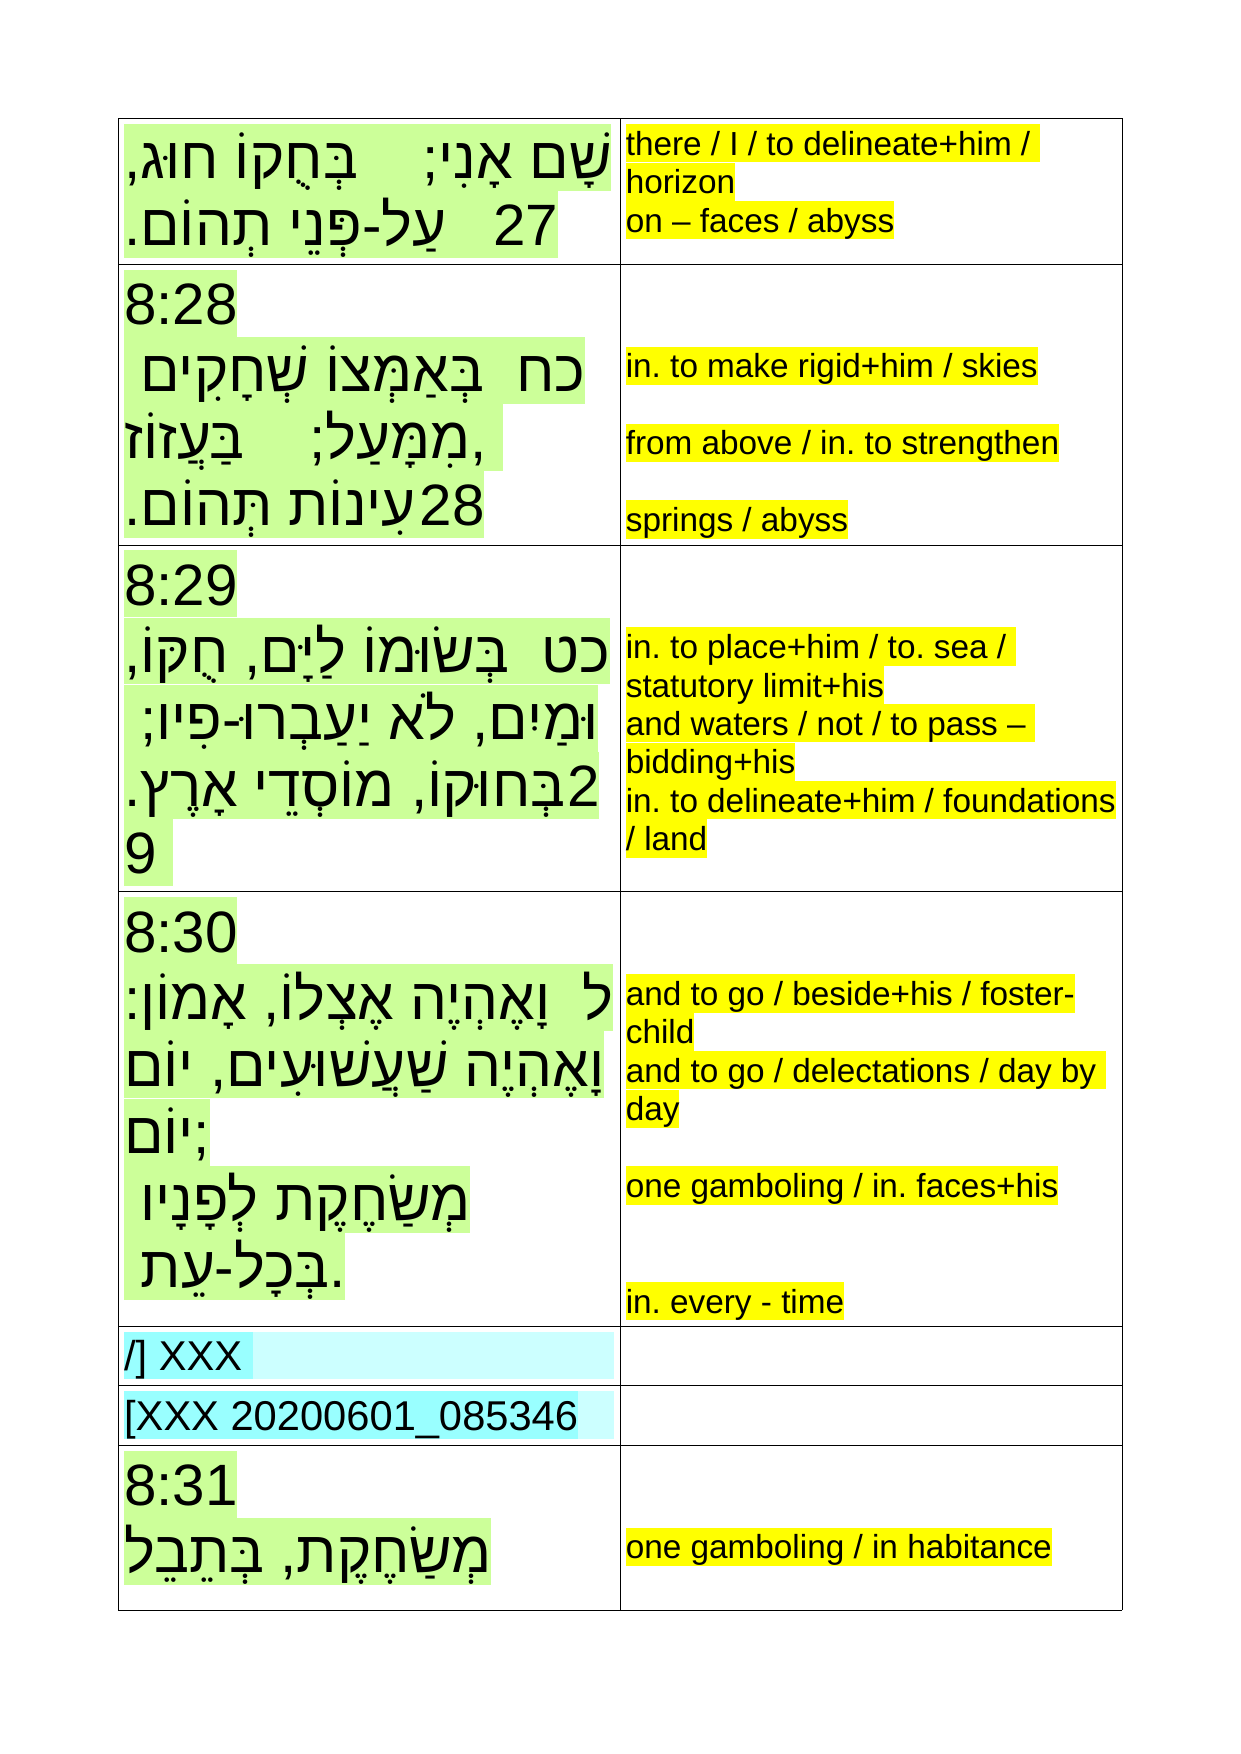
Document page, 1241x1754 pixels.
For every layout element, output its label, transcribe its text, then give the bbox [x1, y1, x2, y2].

table_cell 8:30 ל וָאֶהְיֶה אֶצְלוֹ, אָמוֹן: וָאֶהְיֶה שַׁעֲשׁוּעִים, יוֹם יוֹם; מְשַׂחֶקֶת לְפָנָיו בְּכָל-עֵת. [119, 892, 620, 1326]
table_cell and to go / beside+his / foster-child and to go / delectations / day by day one gamboling / in. faces+his in. every - time [621, 892, 1122, 1326]
table_cell [621, 1386, 1122, 1445]
table_cell in. to place+him / to. sea / statutory limit+his and waters / not / to pass – bidding+his in. to delineate+him / foundations / land [621, 546, 1122, 891]
table_cell in. to make rigid+him / skies from above / in. to strengthen springs / abyss [621, 265, 1122, 544]
table_cell there / I / to delineate+him / horizon on – faces / abyss [621, 119, 1122, 264]
table_cell [621, 1327, 1122, 1385]
table_cell /] XXX [119, 1327, 620, 1385]
table_cell 8:29 כט בְּשׂוּמוֹ לַיָּם, חֻקּוֹ, וּמַיִם, לֹא יַעַבְרוּ-פִיו; בְּחוּקוֹ, מוֹסְדֵי אָרֶץ. 29 [119, 546, 620, 891]
table_cell one gamboling / in habitance [621, 1446, 1122, 1610]
table_cell 8:28 כח בְּאַמְּצוֹ שְׁחָקִים מִמָּעַל; בַּעֲזוֹז, עִינוֹת תְּהוֹם. 28 [119, 265, 620, 544]
table_cell 8:31 מְשַׂחֶקֶת, בְּתֵבֵל אַרְצוֹ; וְשַׁעֲשֻׁעַי, אֶת-בְּנֵי אָדָם. [119, 1446, 620, 1610]
table_cell [XXX 20200601_085346 [119, 1386, 620, 1445]
table_cell 8:27 כז בַּהֲכִינוֹ שָׁמַיִם, שָׁם אָנִי; בְּחֻקוֹ חוּג, עַל-פְּנֵי תְהוֹם. 27 [119, 119, 620, 264]
